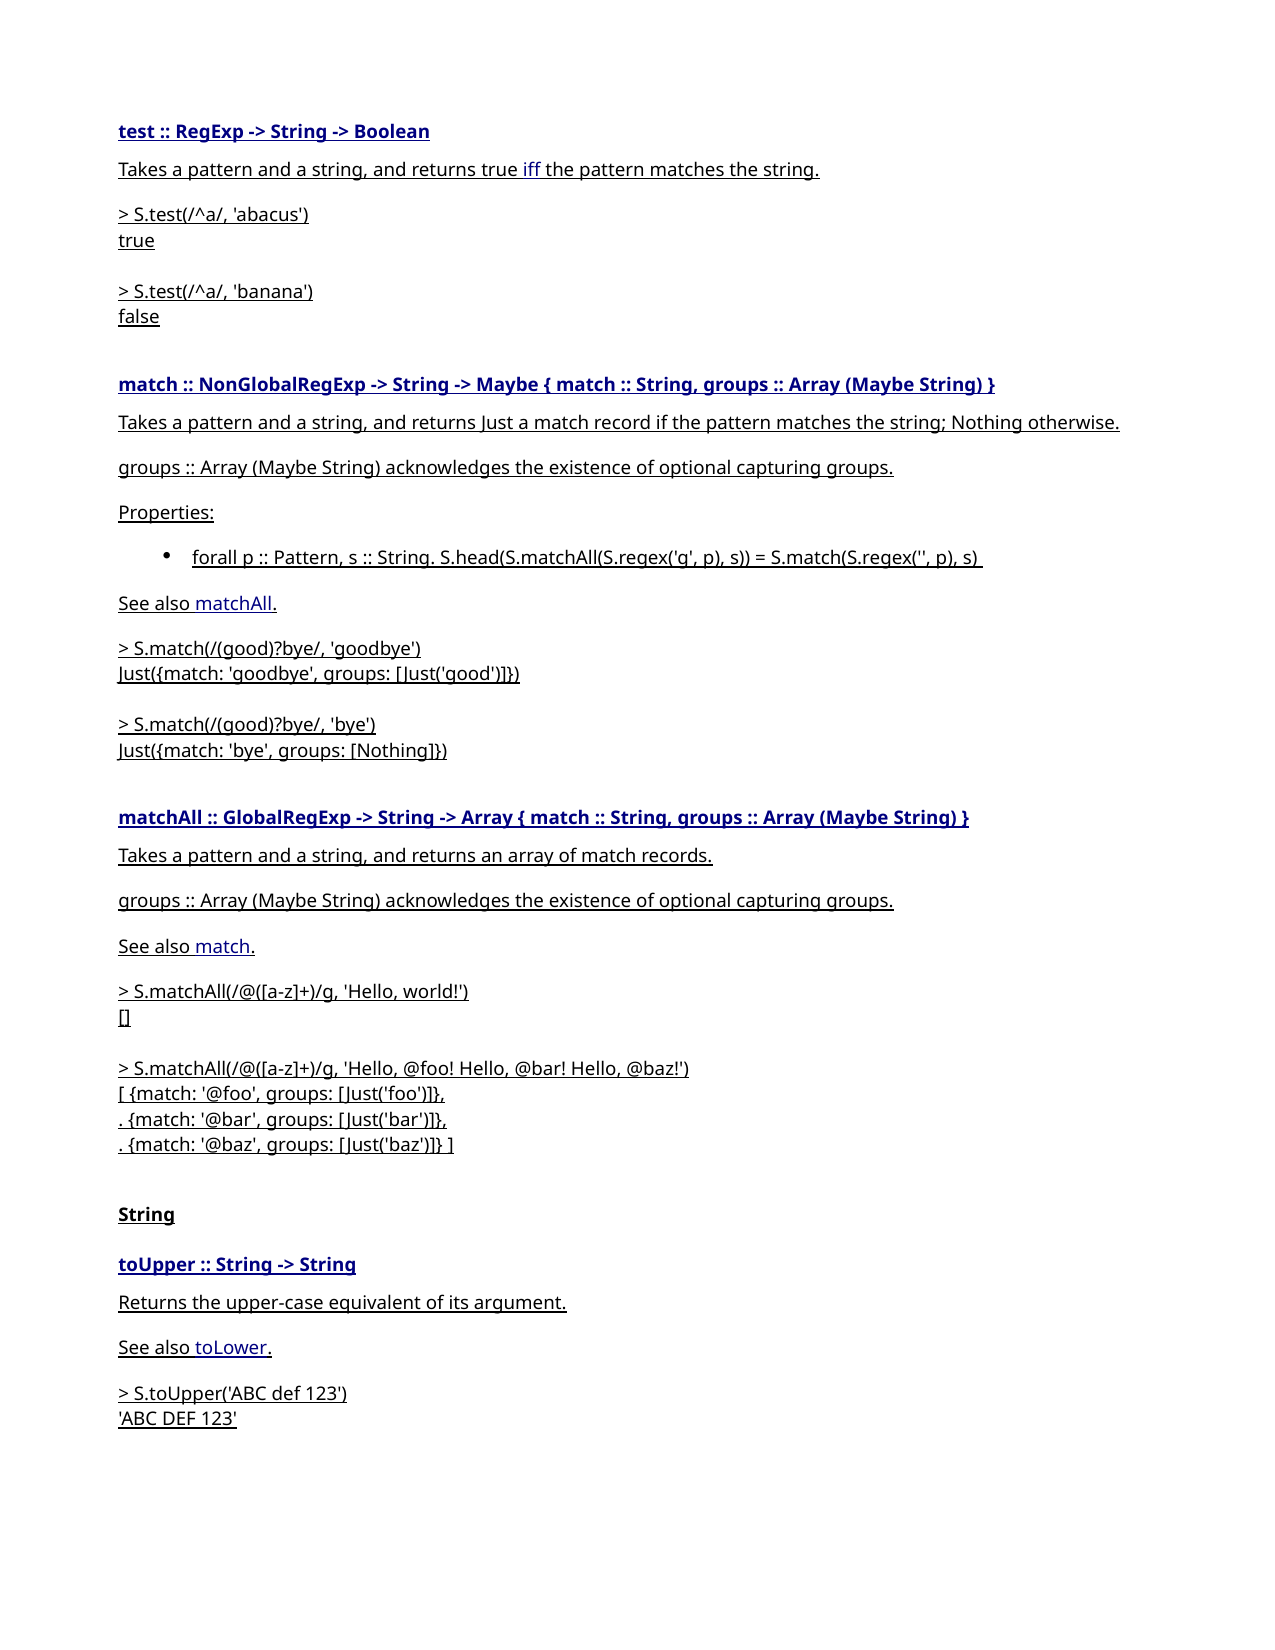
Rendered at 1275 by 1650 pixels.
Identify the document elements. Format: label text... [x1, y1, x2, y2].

text Takes a pattern and a string, and returns true iff the pattern matches the string. [118, 156, 1157, 182]
subtitle match :: NonGlobalRegExp -⁠> String -⁠> Maybe { match :: String, groups :: Array (Maybe String) } [118, 371, 1157, 396]
text 'ABC DEF 123' [118, 1405, 1157, 1431]
text See also toLower. [118, 1335, 1157, 1360]
subtitle String [118, 1201, 1157, 1226]
text . {match: '@bar', groups: [Just('bar')]}, [118, 1106, 1157, 1131]
text > S.matchAll(/@([a-z]+)/g, 'Hello, @foo! Hello, @bar! Hello, @baz!') [118, 1055, 1157, 1080]
text Properties: [118, 499, 1157, 525]
text false [118, 303, 1157, 329]
text . {match: '@baz', groups: [Just('baz')]} ] [118, 1131, 1157, 1157]
text true [118, 227, 1157, 252]
text > S.match(/(good)?bye/, 'bye') [118, 712, 1157, 737]
text Just({match: 'goodbye', groups: [Just('good')]}) [118, 661, 1157, 686]
text > S.matchAll(/@([a-z]+)/g, 'Hello, world!') [118, 978, 1157, 1004]
text Just({match: 'bye', groups: [Nothing]}) [118, 737, 1157, 763]
text > S.match(/(good)?bye/, 'goodbye') [118, 635, 1157, 661]
subtitle matchAll :: GlobalRegExp -⁠> String -⁠> Array { match :: String, groups :: Array (Maybe String) } [118, 804, 1157, 830]
text Returns the upper-case equivalent of its argument. [118, 1289, 1157, 1315]
text See also match. [118, 933, 1157, 958]
text Takes a pattern and a string, and returns Just a match record if the pattern matches the string; Nothing otherwise. [118, 409, 1157, 434]
text Takes a pattern and a string, and returns an array of match records. [118, 843, 1157, 868]
subtitle toUpper :: String -⁠> String [118, 1251, 1157, 1277]
text > S.test(/^a/, 'banana') [118, 278, 1157, 303]
text groups :: Array (Maybe String) acknowledges the existence of optional capturing groups. [118, 888, 1157, 913]
text > S.toUpper('ABC def 123') [118, 1380, 1157, 1405]
text See also matchAll. [118, 590, 1157, 615]
text > S.test(/^a/, 'abacus') [118, 201, 1157, 227]
subtitle test :: RegExp -⁠> String -⁠> Boolean [118, 118, 1157, 144]
text [] [118, 1004, 1157, 1029]
text groups :: Array (Maybe String) acknowledges the existence of optional capturing groups. [118, 454, 1157, 480]
text [ {match: '@foo', groups: [Just('foo')]}, [118, 1080, 1157, 1106]
list forall p :: Pattern, s :: String. S.head(S.matchAll(S.regex('g', p), s)) = S.match(S.regex('', p), s) [162, 544, 1157, 570]
